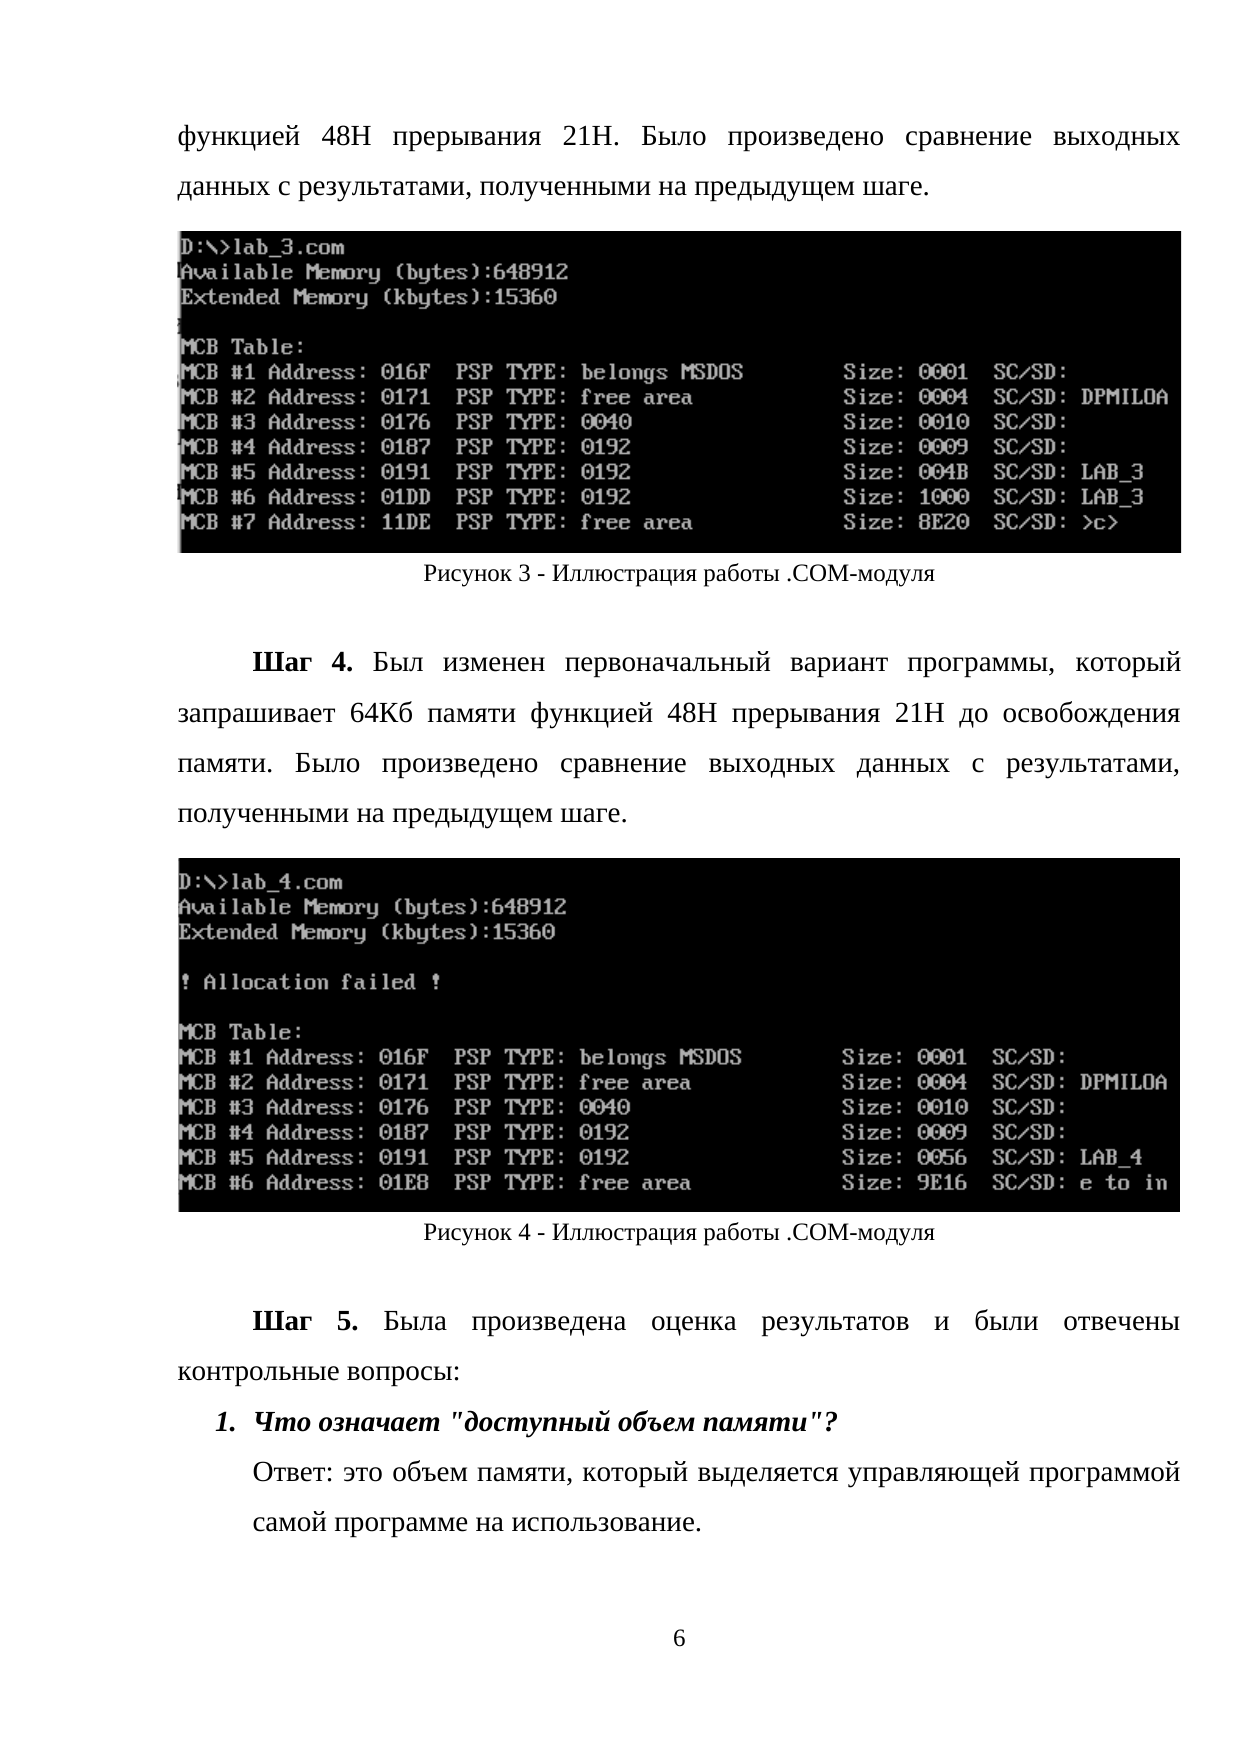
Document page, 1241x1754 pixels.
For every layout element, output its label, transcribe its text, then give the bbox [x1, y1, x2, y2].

text Шаг 5. Была произведена оценка результатов и были отвечены контрольные вопросы: [177, 1303, 1181, 1387]
picture [177, 231, 1182, 553]
text функцией 48H прерывания 21H. Было произведено сравнение выходных данных с результатами, полученными на предыдущем шаге. [177, 118, 1181, 202]
list Что означает "доступный объем памяти"? [215, 1404, 1181, 1437]
text Шаг 4. Был изменен первоначальный вариант программы, который запрашивает 64Кб памяти функцией 48H прерывания 21H до освобождения памяти. Было произведено сравнение выходных данных с результатами, полученными на предыдущем шаге. [177, 644, 1181, 829]
text Рисунок 3 - Иллюстрация работы .COM-модуля [177, 553, 1181, 587]
list Ответ: это объем памяти, который выделяется управляющей программой самой программе на использование. [215, 1454, 1181, 1538]
picture [178, 858, 1180, 1212]
text Рисунок 4 - Иллюстрация работы .COM-модуля [178, 1212, 1180, 1246]
